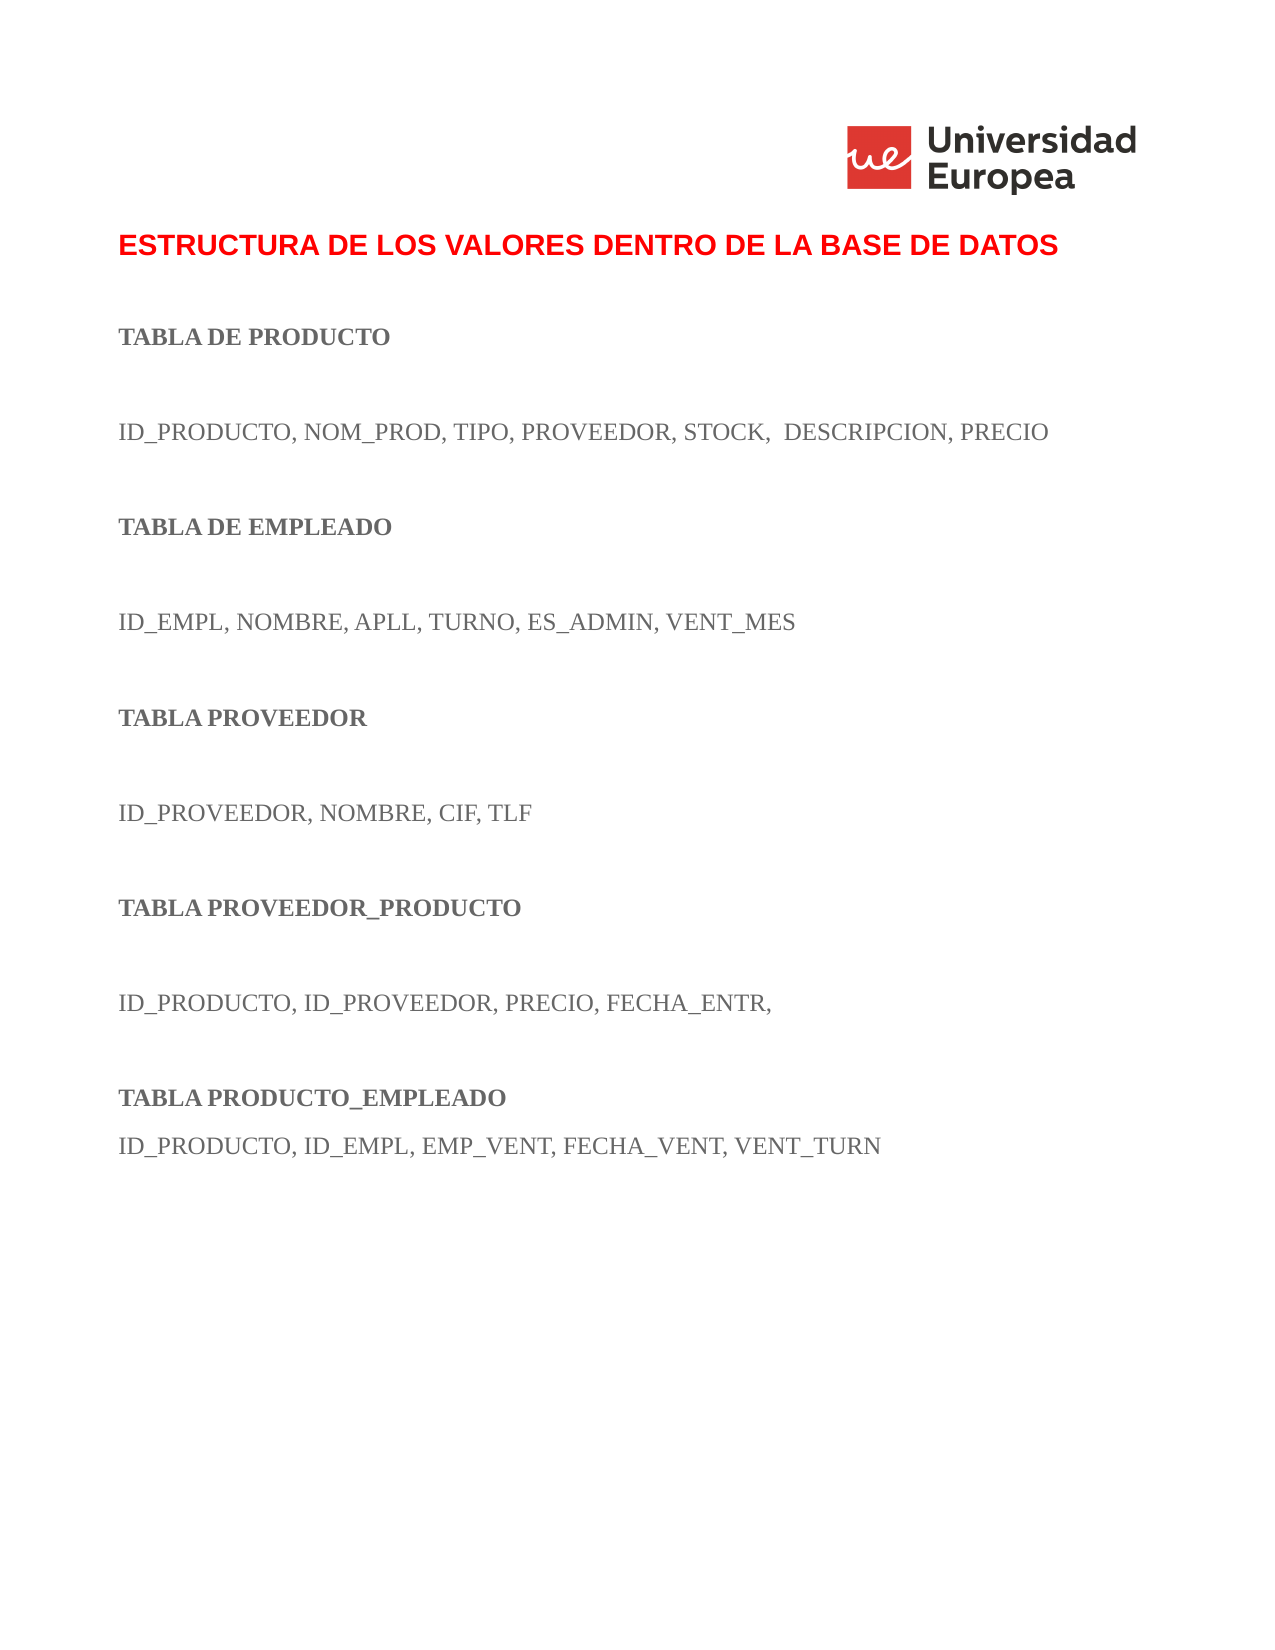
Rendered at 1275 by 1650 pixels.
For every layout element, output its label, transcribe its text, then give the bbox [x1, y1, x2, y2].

text ID_PRODUCTO, ID_EMPL, EMP_VENT, FECHA_VENT, VENT_TURN [118, 1131, 1157, 1160]
text ID_PRODUCTO, NOM_PROD, TIPO, PROVEEDOR, STOCK, DESCRIPCION, PRECIO [118, 417, 1157, 446]
text TABLA PROVEEDOR_PRODUCTO [118, 893, 1157, 922]
text ID_PRODUCTO, ID_PROVEEDOR, PRECIO, FECHA_ENTR, [118, 988, 1157, 1017]
subtitle ESTRUCTURA DE LOS VALORES DENTRO DE LA BASE DE DATOS [118, 228, 1157, 262]
text TABLA PRODUCTO_EMPLEADO [118, 1083, 1157, 1112]
text TABLA DE PRODUCTO [118, 322, 1157, 351]
text ID_EMPL, NOMBRE, APLL, TURNO, ES_ADMIN, VENT_MES [118, 607, 1157, 636]
picture [842, 118, 1138, 199]
text ID_PROVEEDOR, NOMBRE, CIF, TLF [118, 798, 1157, 827]
text TABLA PROVEEDOR [118, 703, 1157, 731]
text TABLA DE EMPLEADO [118, 512, 1157, 541]
